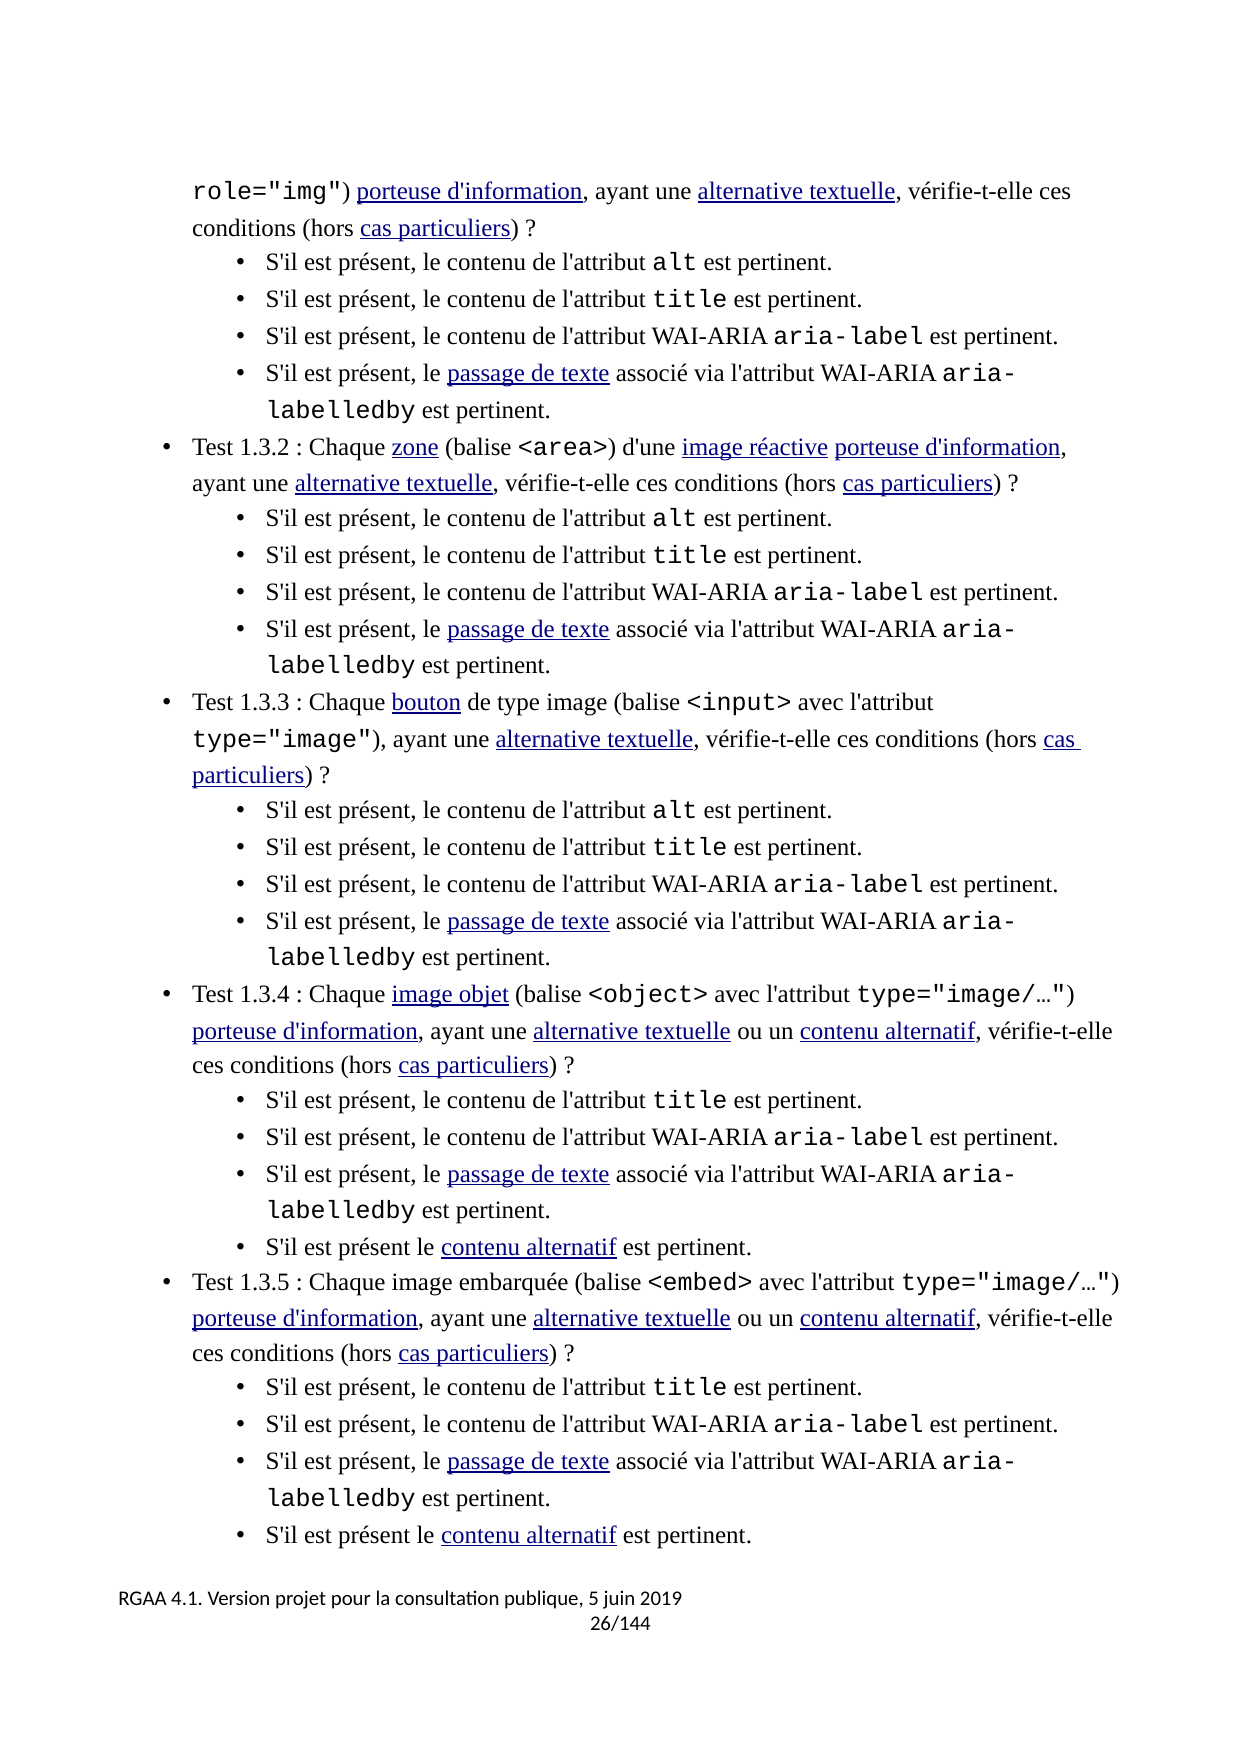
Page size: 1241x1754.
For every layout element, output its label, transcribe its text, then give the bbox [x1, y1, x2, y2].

list S'il est présent, le contenu de l'attribut WAI-ARIA aria-label est pertinent. [236, 321, 1122, 352]
list S'il est présent le contenu alternatif est pertinent. [236, 1520, 1122, 1549]
list S'il est présent, le contenu de l'attribut WAI-ARIA aria-label est pertinent. [236, 577, 1122, 608]
list S'il est présent, le contenu de l'attribut title est pertinent. [236, 1372, 1122, 1403]
list Test 1.3.3 : Chaque bouton de type image (balise <input> avec l'attribut type="image"), ayant une alternative textuelle, vérifie-t-elle ces conditions (hors cas particuliers) ? [162, 687, 1122, 789]
list Test 1.3.2 : Chaque zone (balise <area>) d'une image réactive porteuse d'information, ayant une alternative textuelle, vérifie-t-elle ces conditions (hors cas particuliers) ? [162, 432, 1122, 497]
list S'il est présent, le contenu de l'attribut title est pertinent. [236, 284, 1122, 315]
list S'il est présent le contenu alternatif est pertinent. [236, 1232, 1122, 1261]
list Test 1.3.4 : Chaque image objet (balise <object> avec l'attribut type="image/…") porteuse d'information, ayant une alternative textuelle ou un contenu alternatif, vérifie-t-elle ces conditions (hors cas particuliers) ? [162, 979, 1122, 1079]
list S'il est présent, le passage de texte associé via l'attribut WAI-ARIA aria-labelledby est pertinent. [236, 358, 1122, 426]
list S'il est présent, le passage de texte associé via l'attribut WAI-ARIA aria-labelledby est pertinent. [236, 1159, 1122, 1226]
list S'il est présent, le passage de texte associé via l'attribut WAI-ARIA aria-labelledby est pertinent. [236, 906, 1122, 973]
list role="img") porteuse d'information, ayant une alternative textuelle, vérifie-t-elle ces conditions (hors cas particuliers) ? [162, 176, 1122, 242]
list S'il est présent, le contenu de l'attribut WAI-ARIA aria-label est pertinent. [236, 869, 1122, 900]
list S'il est présent, le contenu de l'attribut title est pertinent. [236, 540, 1122, 571]
list S'il est présent, le contenu de l'attribut alt est pertinent. [236, 247, 1122, 278]
list S'il est présent, le passage de texte associé via l'attribut WAI-ARIA aria-labelledby est pertinent. [236, 1446, 1122, 1514]
list S'il est présent, le contenu de l'attribut WAI-ARIA aria-label est pertinent. [236, 1409, 1122, 1440]
list S'il est présent, le contenu de l'attribut WAI-ARIA aria-label est pertinent. [236, 1122, 1122, 1153]
list S'il est présent, le contenu de l'attribut title est pertinent. [236, 832, 1122, 863]
list S'il est présent, le contenu de l'attribut alt est pertinent. [236, 503, 1122, 534]
list S'il est présent, le contenu de l'attribut title est pertinent. [236, 1085, 1122, 1116]
list S'il est présent, le passage de texte associé via l'attribut WAI-ARIA aria-labelledby est pertinent. [236, 614, 1122, 681]
list S'il est présent, le contenu de l'attribut alt est pertinent. [236, 795, 1122, 826]
list Test 1.3.5 : Chaque image embarquée (balise <embed> avec l'attribut type="image/…") porteuse d'information, ayant une alternative textuelle ou un contenu alternatif, vérifie-t-elle ces conditions (hors cas particuliers) ? [162, 1267, 1122, 1367]
